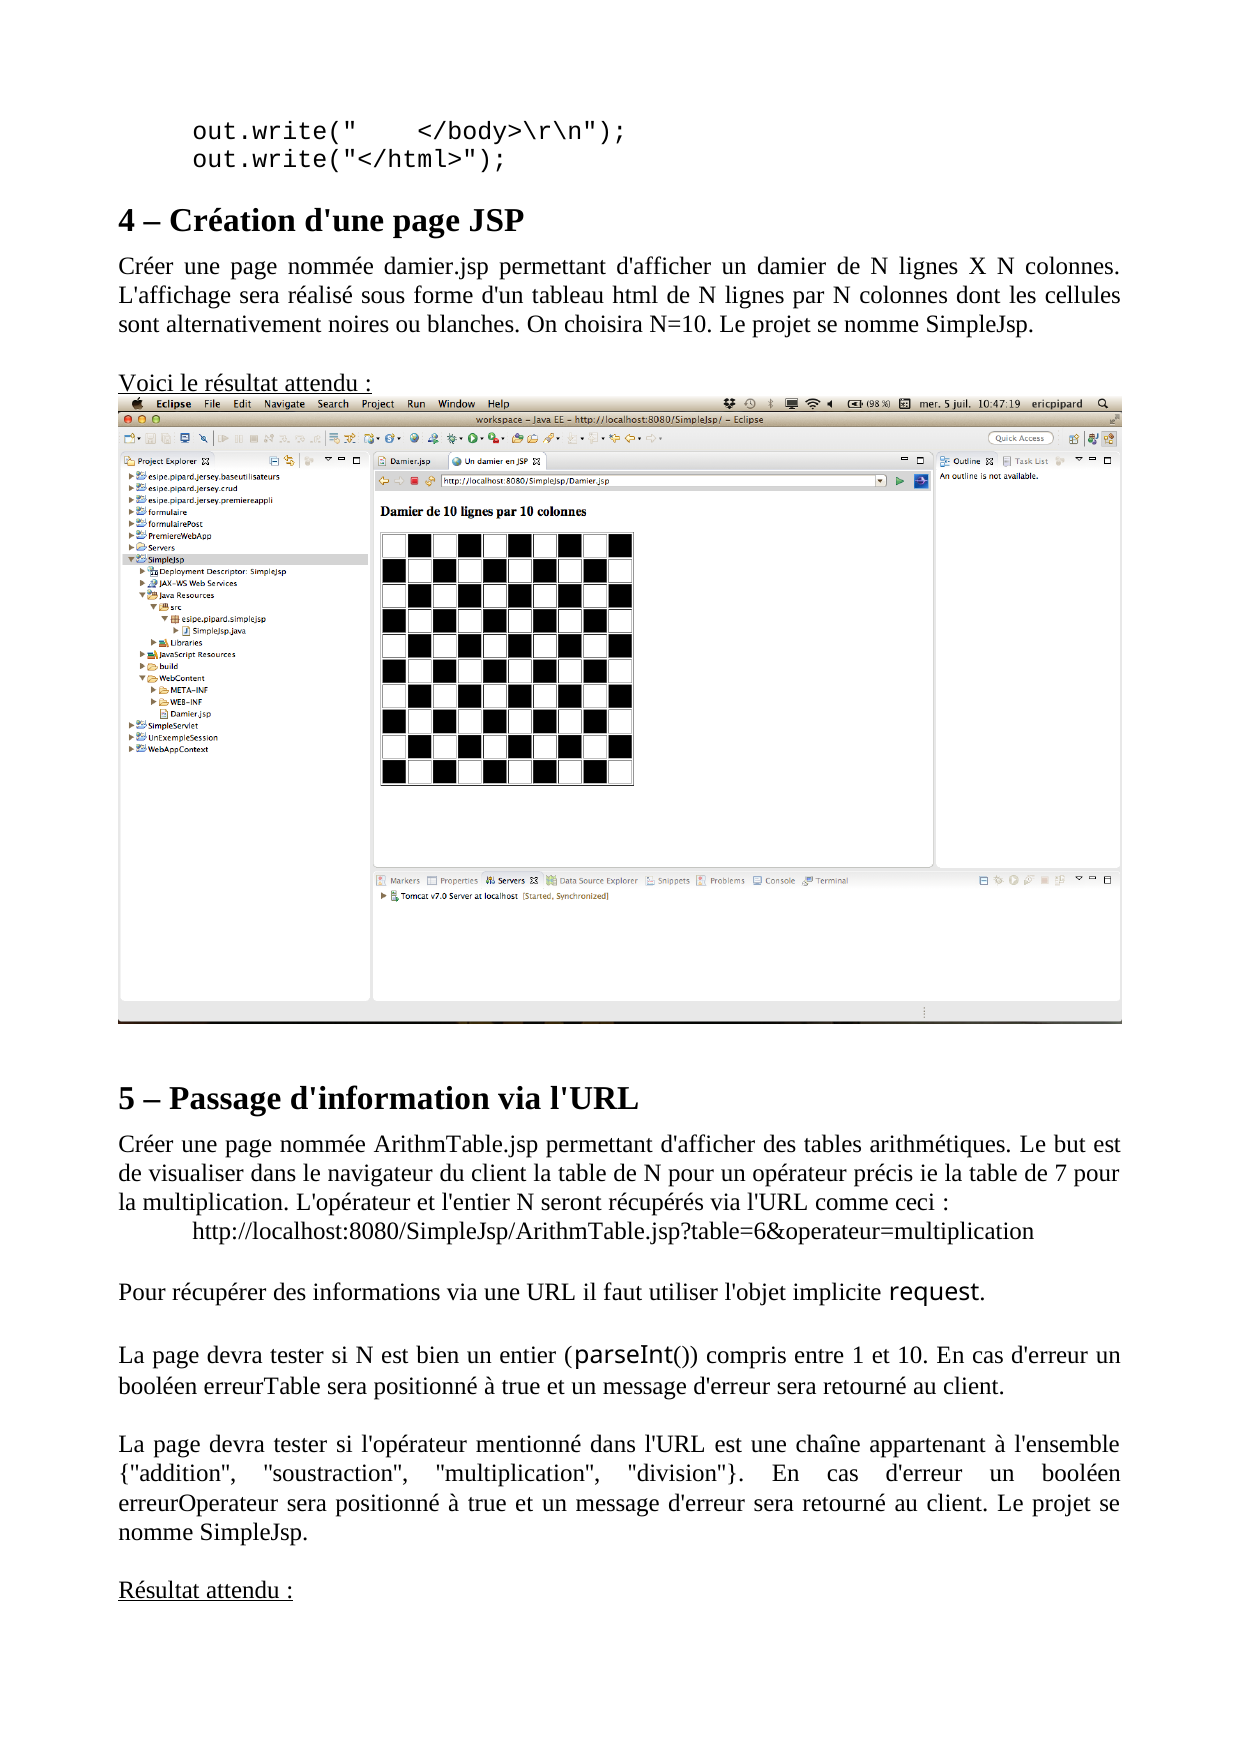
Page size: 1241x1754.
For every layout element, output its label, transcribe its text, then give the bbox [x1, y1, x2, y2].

subtitle 5 – Passage d'information via l'URL [118, 1078, 1122, 1116]
text out.write(" </body>\r\n"); [118, 118, 1122, 147]
text La page devra tester si l'opérateur mentionné dans l'URL est une chaîne appartenant à l'ensemble {''addition'', ''soustraction'', ''multiplication'', ''division''}. En cas d'erreur un booléen erreurOperateur sera positionné à true et un message d'erreur sera retourné au client. Le projet se nomme SimpleJsp. [118, 1429, 1122, 1546]
text Créer une page nommée damier.jsp permettant d'afficher un damier de N lignes X N colonnes. L'affichage sera réalisé sous forme d'un tableau html de N lignes par N colonnes dont les cellules sont alternativement noires ou blanches. On choisira N=10. Le projet se nomme SimpleJsp. [118, 251, 1122, 338]
text http://localhost:8080/SimpleJsp/ArithmTable.jsp?table=6&operateur=multiplication [118, 1216, 1122, 1245]
picture [118, 396, 1122, 1024]
text out.write("</html>"); [118, 147, 1122, 175]
text Créer une page nommée ArithmTable.jsp permettant d'afficher des tables arithmétiques. Le but est de visualiser dans le navigateur du client la table de N pour un opérateur précis ie la table de 7 pour la multiplication. L'opérateur et l'entier N seront récupérés via l'URL comme ceci : [118, 1129, 1122, 1216]
text La page devra tester si N est bien un entier (parseInt()) compris entre 1 et 10. En cas d'erreur un booléen erreurTable sera positionné à true et un message d'erreur sera retourné au client. [118, 1337, 1122, 1400]
text Résultat attendu : [118, 1574, 1122, 1604]
subtitle 4 – Création d'une page JSP [118, 200, 1122, 239]
text Voici le résultat attendu : [118, 367, 1122, 396]
text Pour récupérer des informations via une URL il faut utiliser l'objet implicite request. [118, 1274, 1122, 1308]
